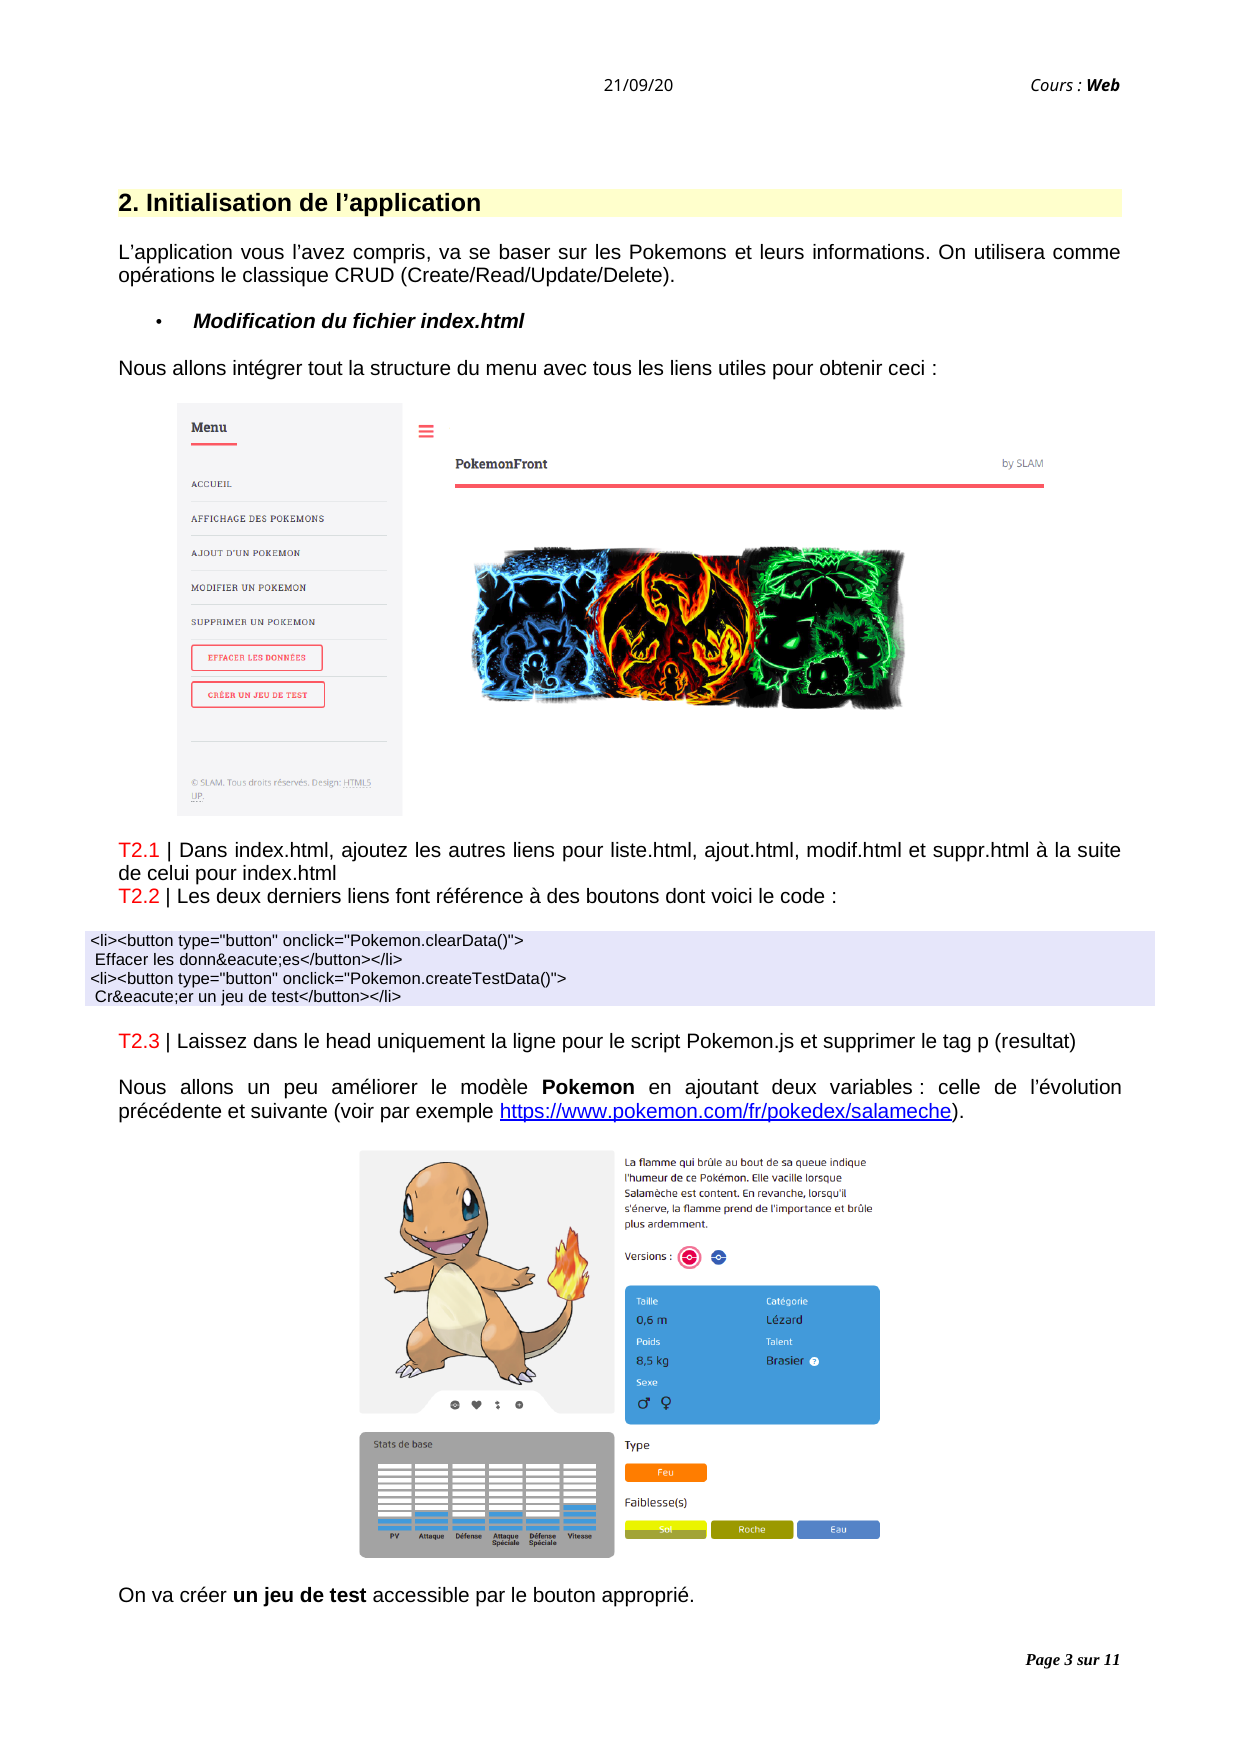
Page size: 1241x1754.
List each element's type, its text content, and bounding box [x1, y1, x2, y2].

text <li><button type="button" onclick="Pokemon.createTestData()"> Cr&eacute;er un jeu de test</button></li> [85, 969, 1155, 1006]
text <li><button type="button" onclick="Pokemon.clearData()"> [85, 931, 1155, 950]
text T2.3 | Laissez dans le head uniquement la ligne pour le script Pokemon.js et supprimer le tag p (resultat) [118, 1029, 1122, 1053]
list Modification du fichier index.html [156, 310, 1122, 333]
text On va créer un jeu de test accessible par le bouton approprié. [118, 1584, 1122, 1607]
text L’application vous l’avez compris, va se baser sur les Pokemons et leurs informations. On utilisera comme opérations le classique CRUD (Create/Read/Update/Delete). [118, 240, 1122, 287]
text Nous allons un peu améliorer le modèle Pokemon en ajoutant deux variables : celle de l’évolution précédente et suivante (voir par exemple https://www.pokemon.com/fr/pokedex/salameche). [118, 1076, 1122, 1122]
text 2. Initialisation de l’application [118, 189, 1122, 217]
picture [177, 403, 1063, 816]
text T2.1 | Dans index.html, ajoutez les autres liens pour liste.html, ajout.html, modif.html et suppr.html à la suite de celui pour index.html [118, 838, 1122, 885]
text Effacer les donn&eacute;es</button></li> [85, 950, 1155, 969]
text T2.2 | Les deux derniers liens font référence à des boutons dont voici le code : [118, 885, 1122, 908]
picture [354, 1145, 886, 1561]
text Nous allons intégrer tout la structure du menu avec tous les liens utiles pour obtenir ceci : [118, 357, 1122, 380]
